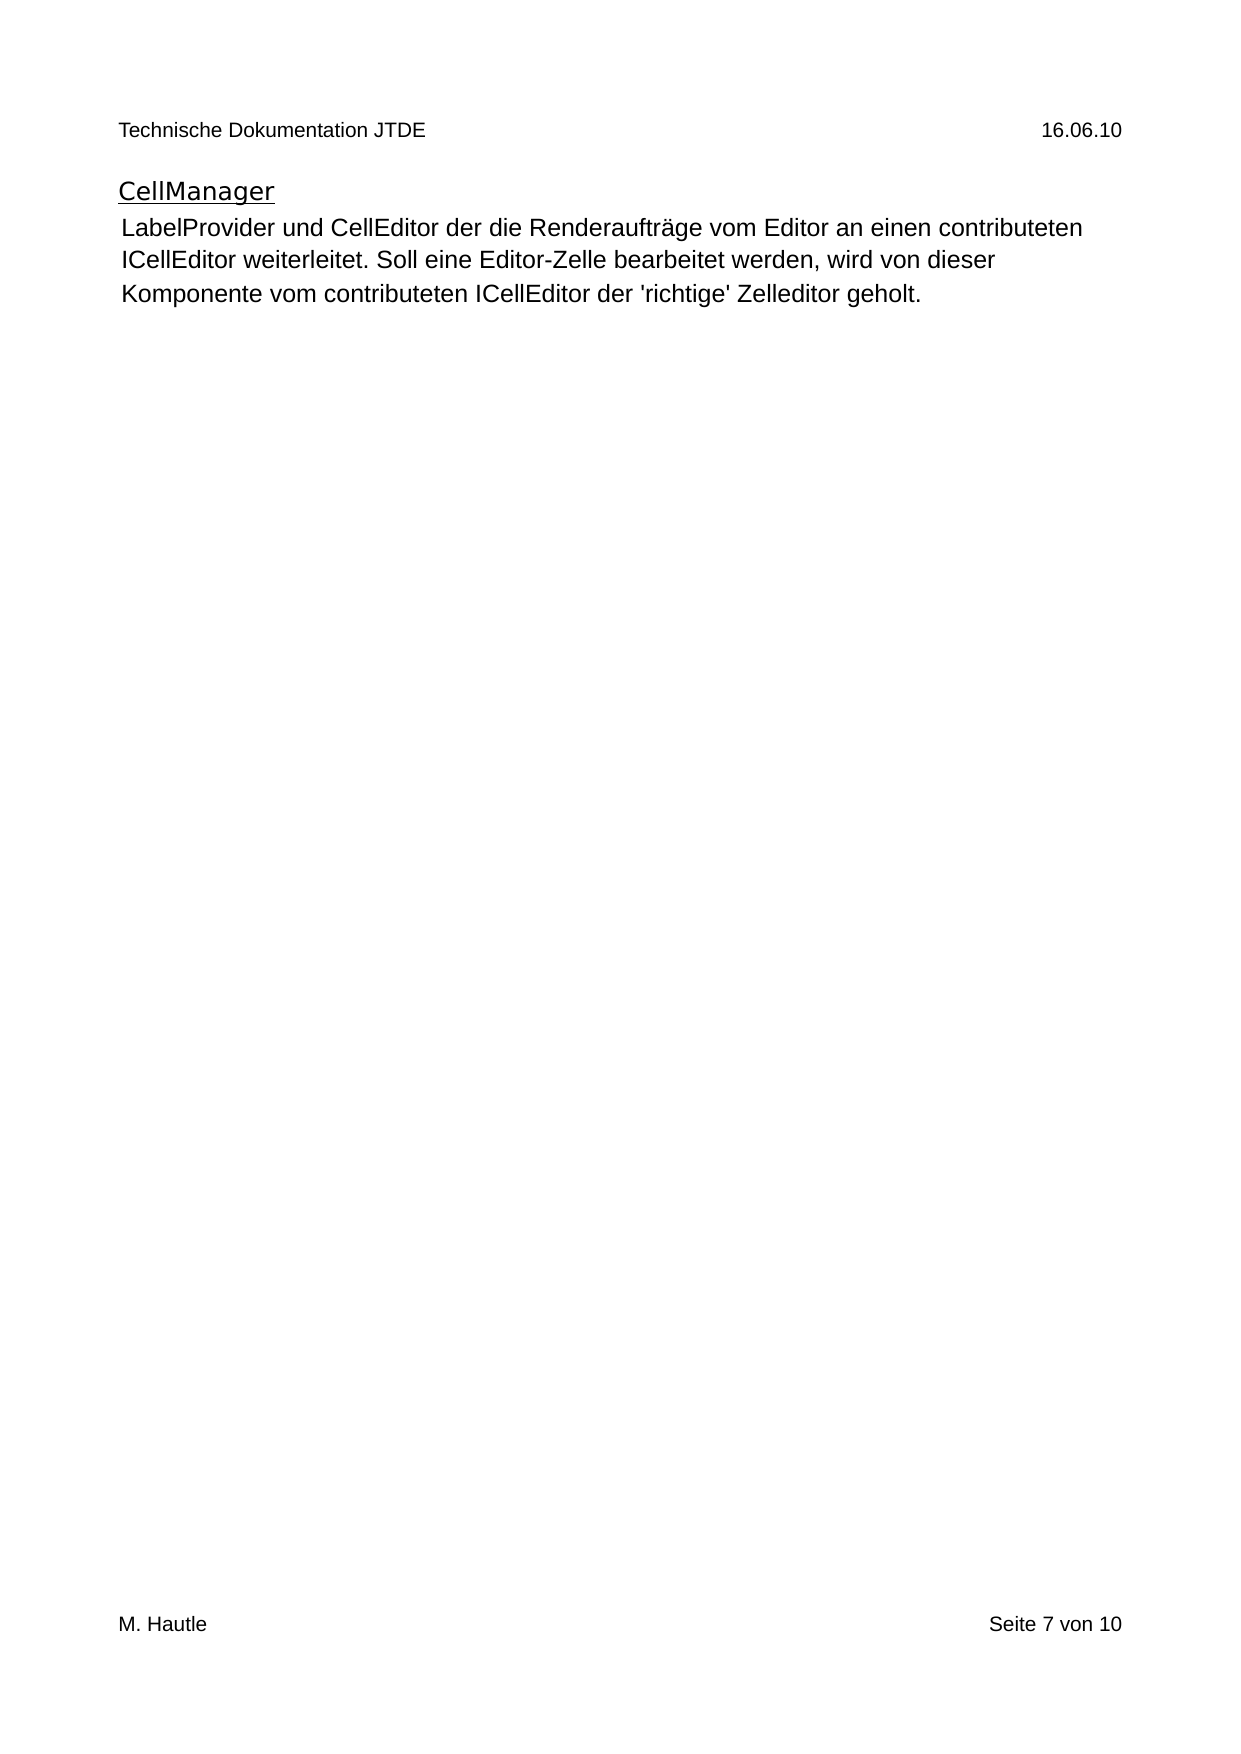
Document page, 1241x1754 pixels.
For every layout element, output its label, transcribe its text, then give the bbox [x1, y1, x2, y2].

text CellManager [118, 177, 1122, 207]
text LabelProvider und CellEditor der die Renderaufträge vom Editor an einen contributeten ICellEditor weiterleitet. Soll eine Editor-Zelle bearbeitet werden, wird von dieser Komponente vom contributeten ICellEditor der 'richtige' Zelleditor geholt. [121, 212, 1122, 307]
